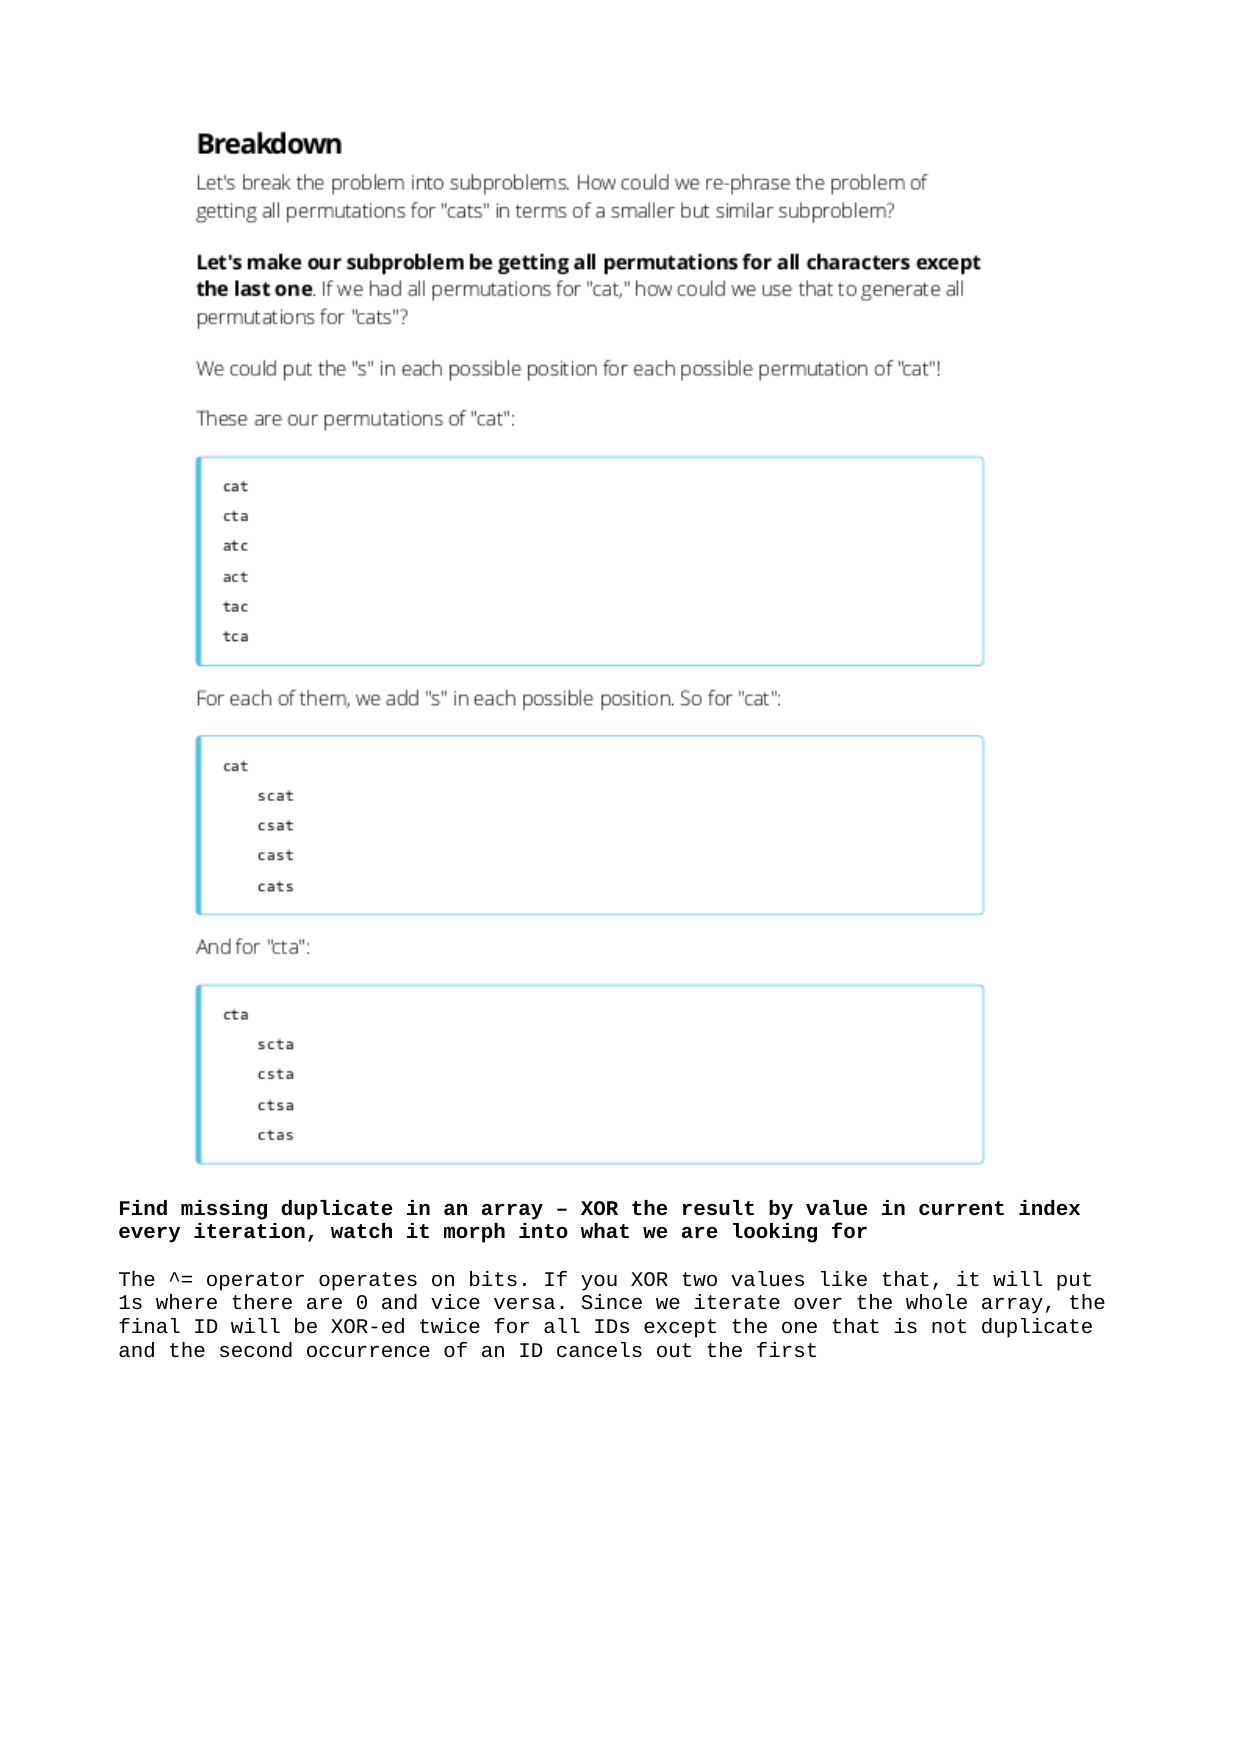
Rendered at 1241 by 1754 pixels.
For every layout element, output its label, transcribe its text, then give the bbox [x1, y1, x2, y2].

text Find missing duplicate in an array – XOR the result by value in current index every iteration, watch it morph into what we are looking for [118, 118, 1122, 1245]
picture [184, 118, 1057, 1198]
text The ^= operator operates on bits. If you XOR two values like that, it will put 1s where there are 0 and vice versa. Since we iterate over the whole array, the final ID will be XOR-ed twice for all IDs except the one that is not duplicate and the second occurrence of an ID cancels out the first [118, 1269, 1122, 1363]
